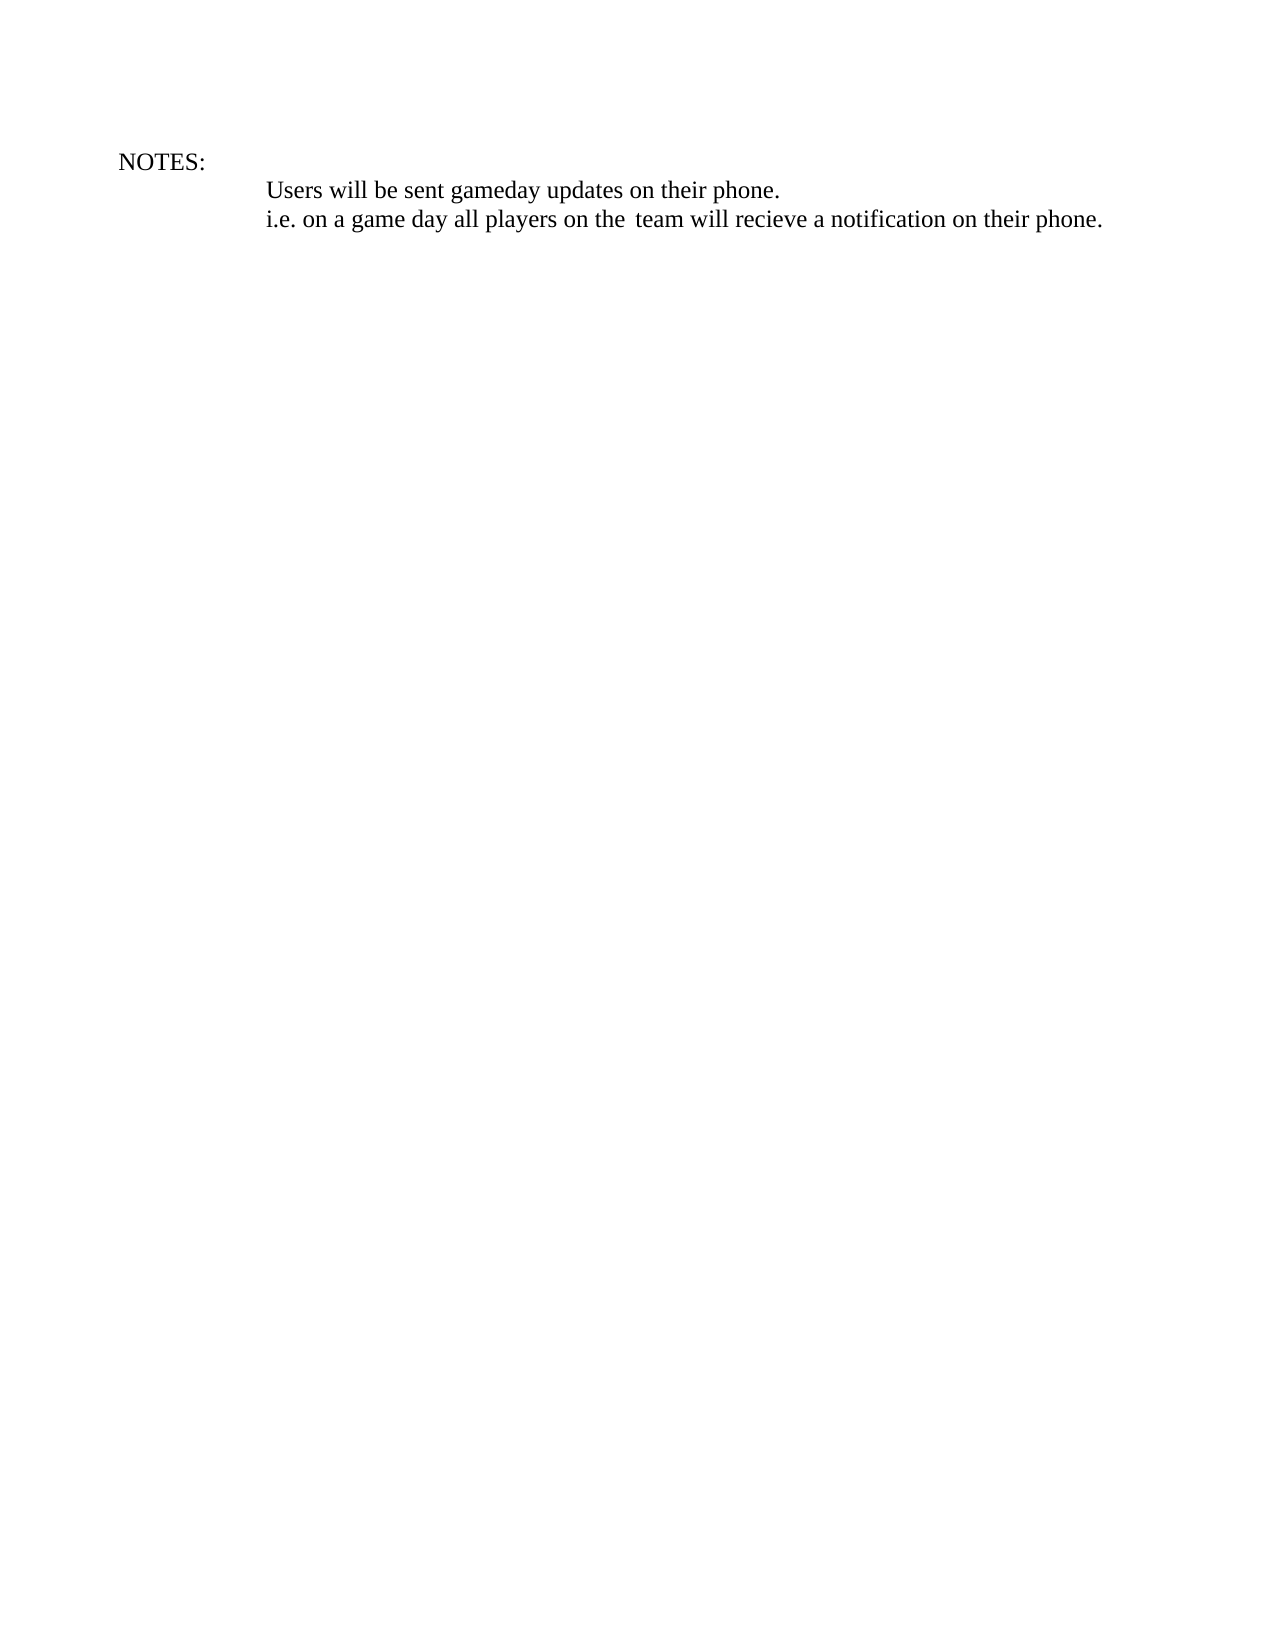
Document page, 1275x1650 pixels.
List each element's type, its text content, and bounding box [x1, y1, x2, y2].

text i.e. on a game day all players on the team will recieve a notification on their phone. [118, 204, 1157, 233]
text Users will be sent gameday updates on their phone. [118, 176, 1157, 204]
text NOTES: [118, 147, 1157, 176]
